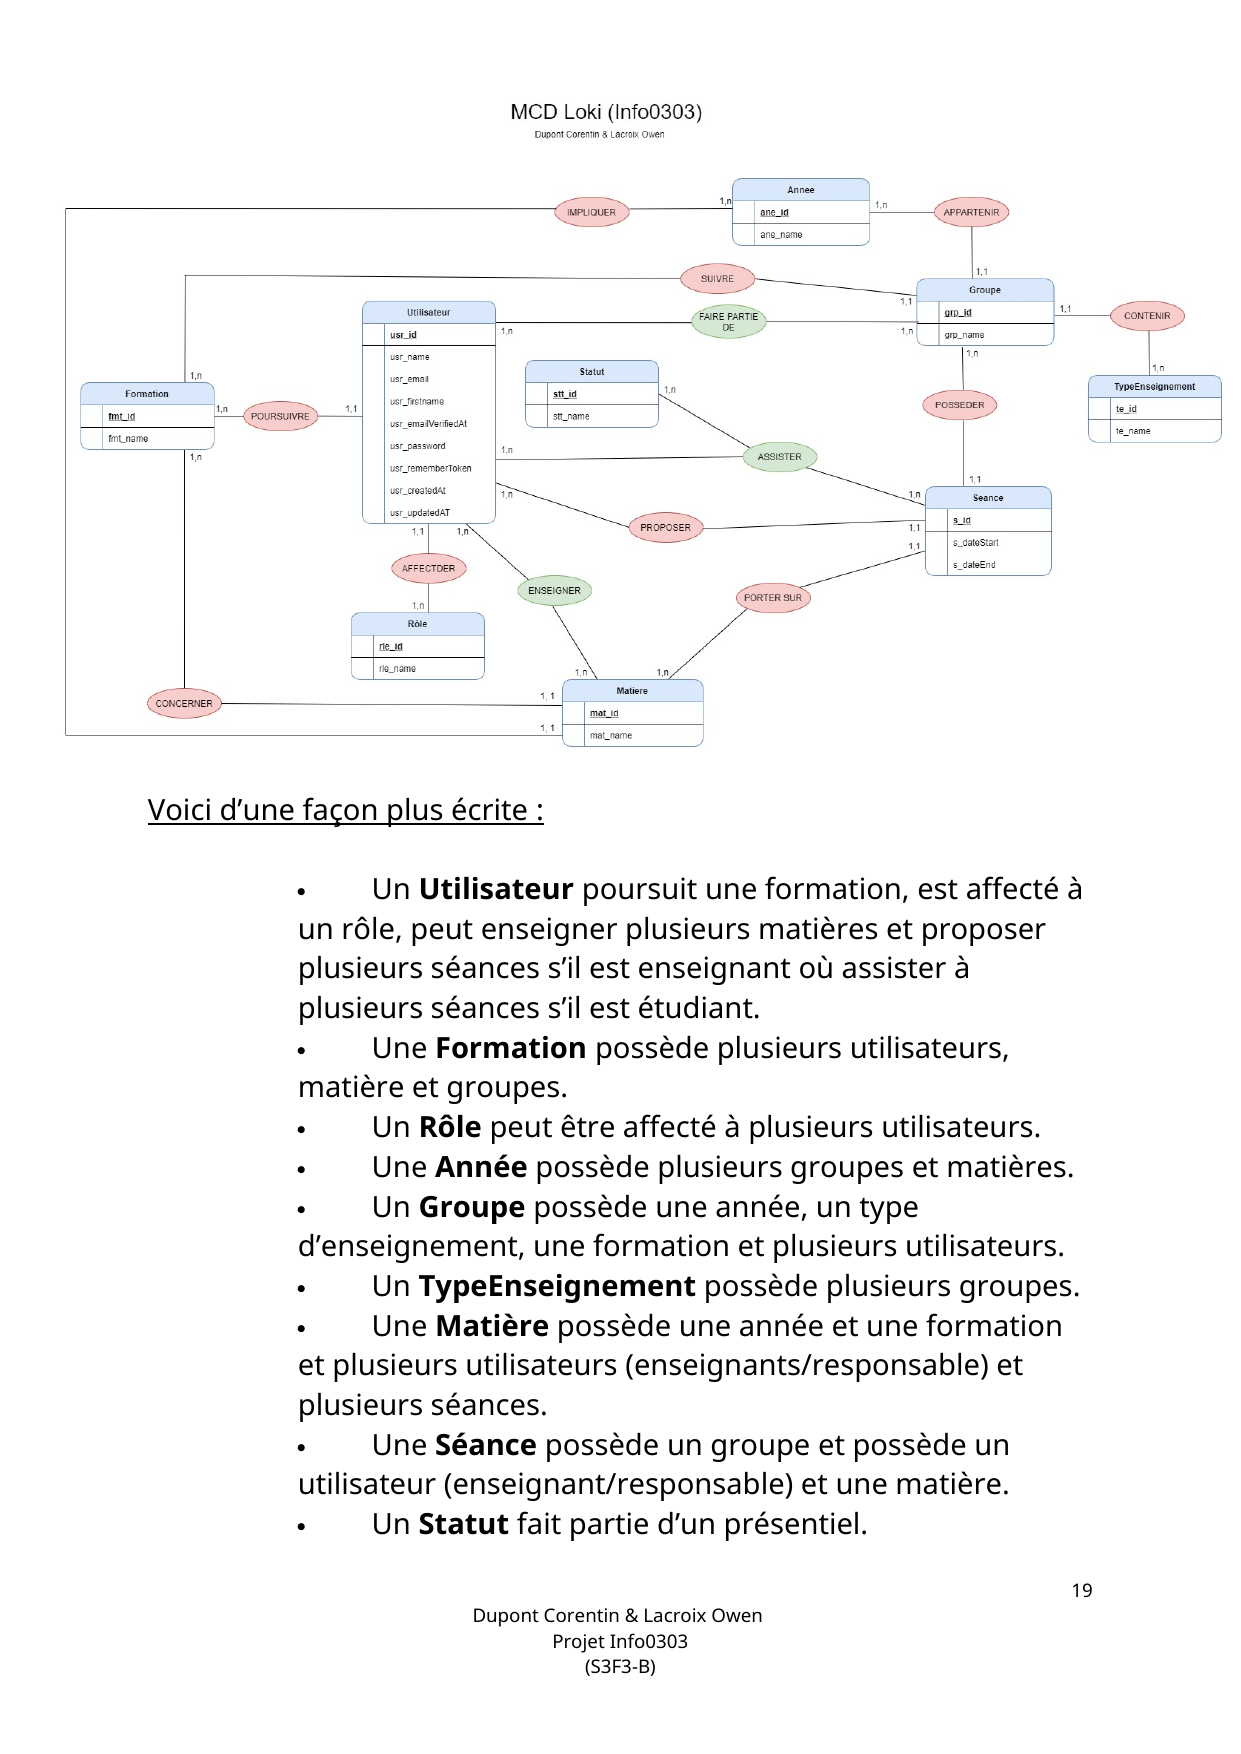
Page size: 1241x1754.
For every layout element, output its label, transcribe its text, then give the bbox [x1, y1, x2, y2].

list Un TypeEnseignement possède plusieurs groupes. [298, 1265, 1093, 1305]
list Une Formation possède plusieurs utilisateurs, matière et groupes. [298, 1027, 1093, 1106]
text Voici d’une façon plus écrite : [148, 789, 1093, 829]
list Une Matière possède une année et une formation et plusieurs utilisateurs (enseignants/responsable) et plusieurs séances. [298, 1305, 1093, 1424]
list Une Année possède plusieurs groupes et matières. [298, 1146, 1093, 1186]
list Un Groupe possède une année, un type d’enseignement, une formation et plusieurs utilisateurs. [298, 1186, 1093, 1265]
list Un Utilisateur poursuit une formation, est affecté à un rôle, peut enseigner plusieurs matières et proposer plusieurs séances s’il est enseignant où assister à plusieurs séances s’il est étudiant. [298, 868, 1093, 1027]
list Une Séance possède un groupe et possède un utilisateur (enseignant/responsable) et une matière. [298, 1424, 1093, 1503]
list Un Statut fait partie d’un présentiel. [298, 1503, 1093, 1543]
list Un Rôle peut être affecté à plusieurs utilisateurs. [298, 1106, 1093, 1146]
